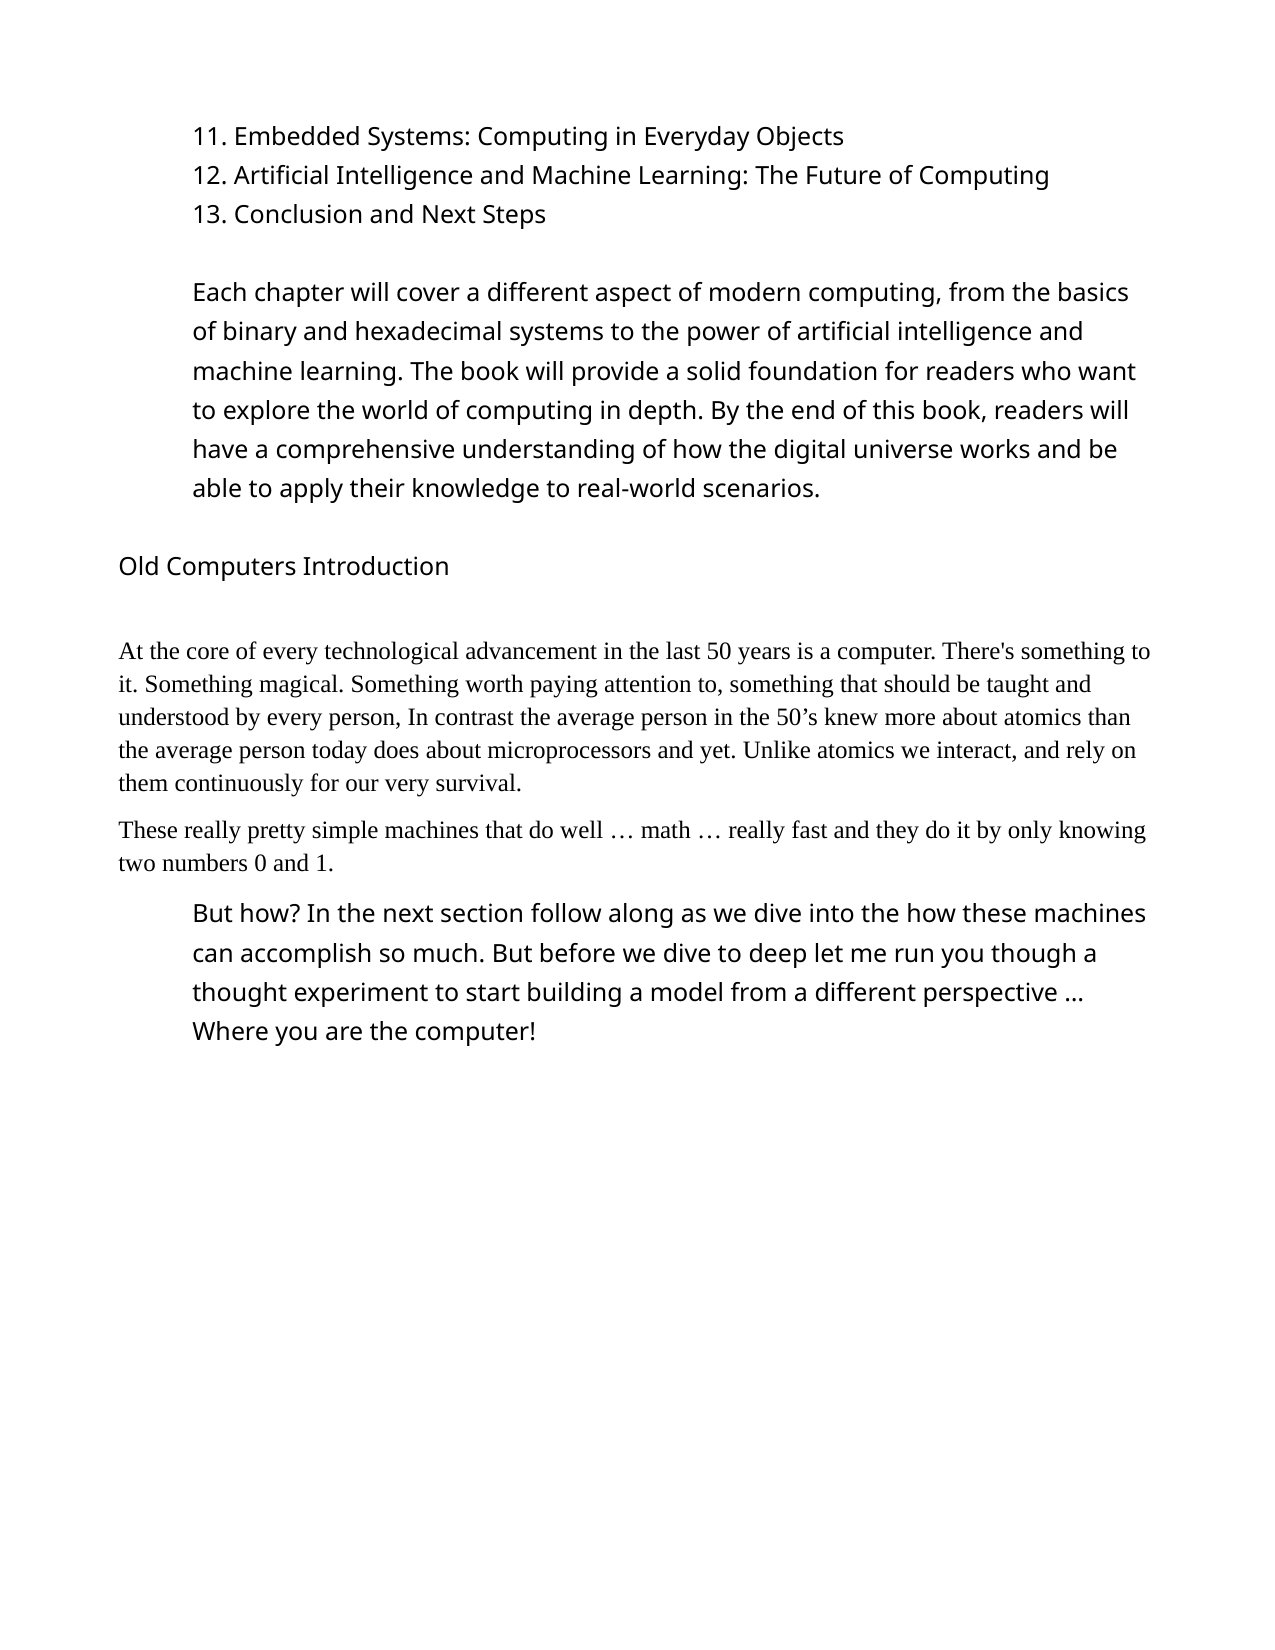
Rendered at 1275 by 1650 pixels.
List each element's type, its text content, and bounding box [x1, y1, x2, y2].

text 13. Conclusion and Next Steps [192, 196, 1157, 231]
text 12. Artificial Intelligence and Machine Learning: The Future of Computing [192, 157, 1157, 191]
text At the core of every technological advancement in the last 50 years is a computer. There's something to it. Something magical. Something worth paying attention to, something that should be taught and understood by every person, In contrast the average person in the 50’s knew more about atomics than the average person today does about microprocessors and yet. Unlike atomics we interact, and rely on them continuously for our very survival. [118, 636, 1157, 797]
text 11. Embedded Systems: Computing in Everyday Objects [192, 118, 1157, 152]
text Each chapter will cover a different aspect of modern computing, from the basics of binary and hexadecimal systems to the power of artificial intelligence and machine learning. The book will provide a solid foundation for readers who want to explore the world of computing in depth. By the end of this book, readers will have a comprehensive understanding of how the digital universe works and be able to apply their knowledge to real-world scenarios. [192, 275, 1157, 505]
text But how? In the next section follow along as we dive into the how these machines can accomplish so much. But before we dive to deep let me run you though a thought experiment to start building a model from a different perspective … Where you are the computer! [192, 896, 1157, 1048]
text Old Computers Introduction [118, 549, 1157, 583]
text These really pretty simple machines that do well … math … really fast and they do it by only knowing two numbers 0 and 1. [118, 815, 1157, 877]
